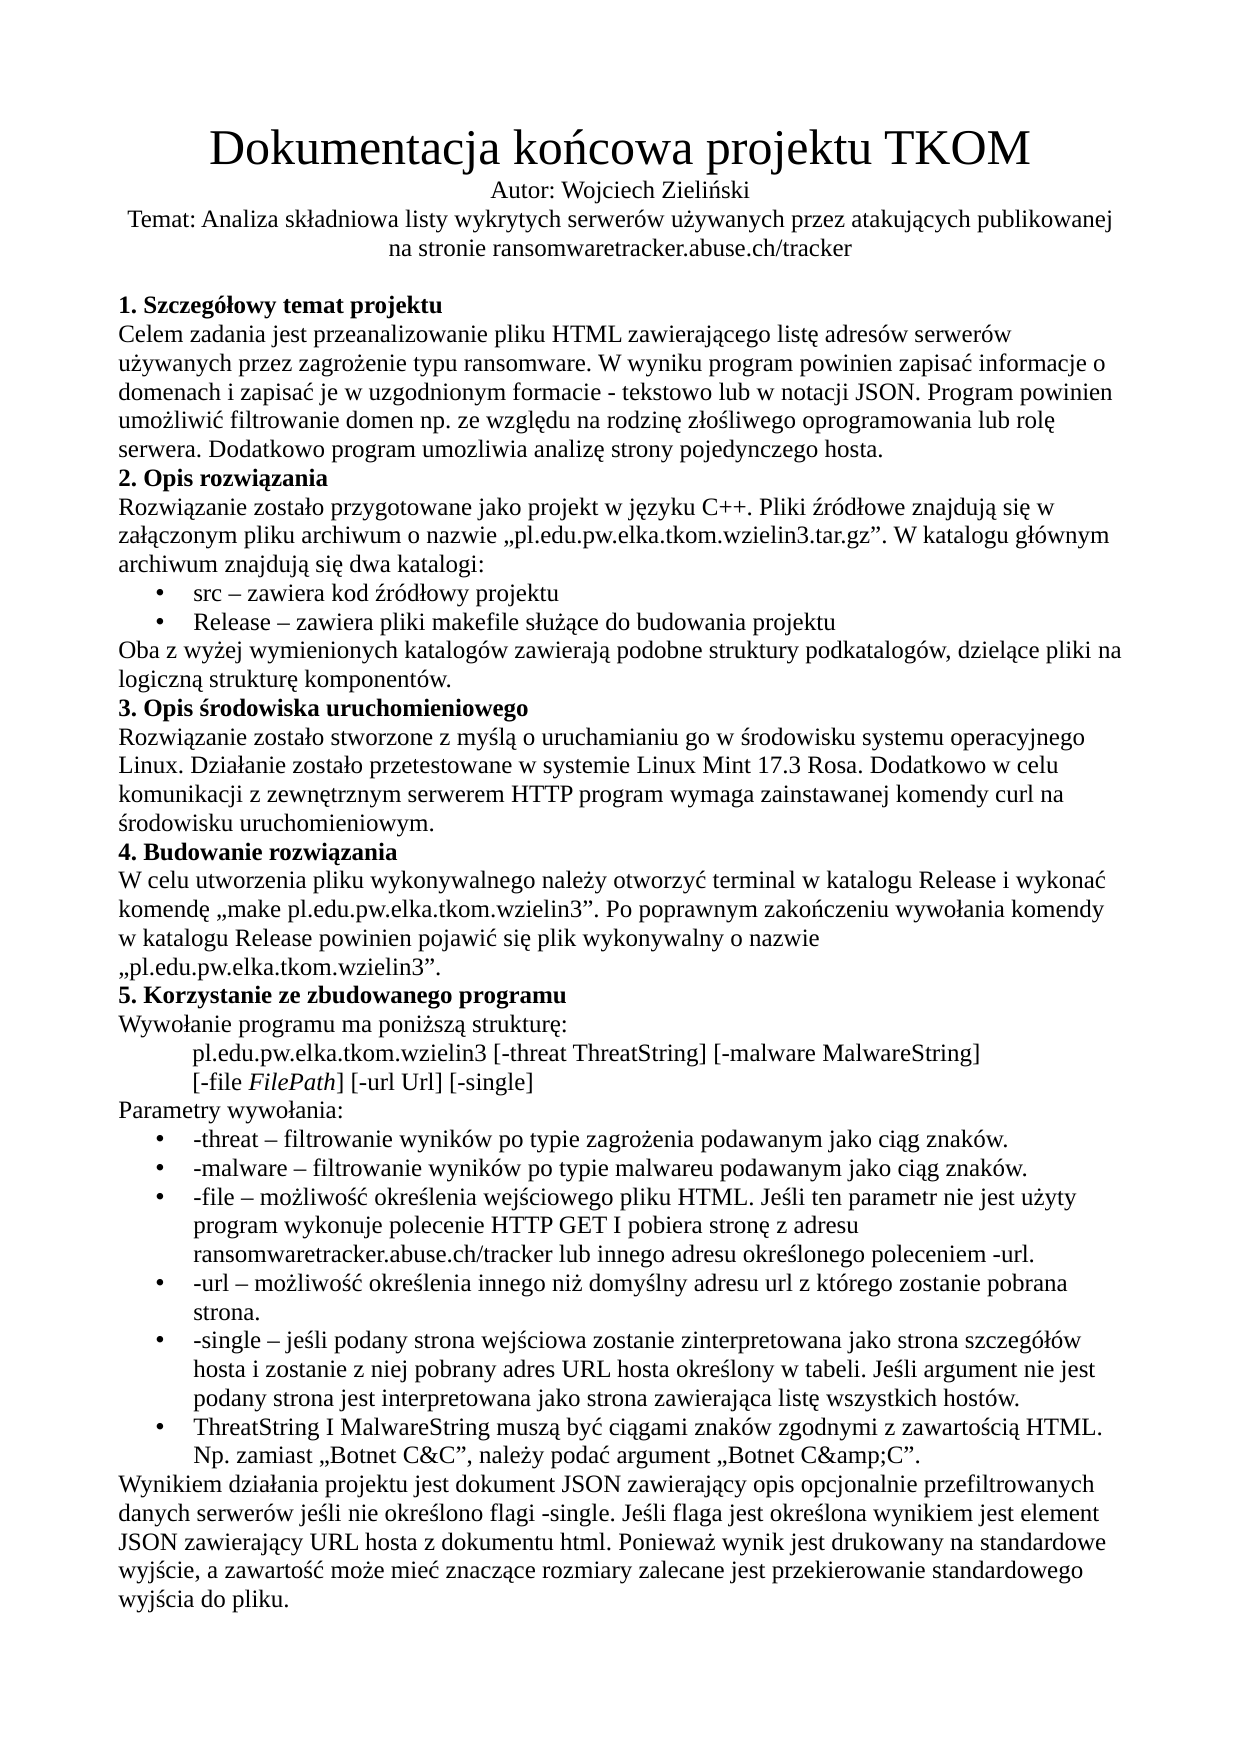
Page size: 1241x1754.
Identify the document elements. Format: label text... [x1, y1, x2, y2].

list -url – możliwość określenia innego niż domyślny adresu url z którego zostanie pobrana strona. [156, 1268, 1122, 1326]
list -single – jeśli podany strona wejściowa zostanie zinterpretowana jako strona szczegółów hosta i zostanie z niej pobrany adres URL hosta określony w tabeli. Jeśli argument nie jest podany strona jest interpretowana jako strona zawierająca listę wszystkich hostów. [156, 1326, 1122, 1412]
text Oba z wyżej wymienionych katalogów zawierają podobne struktury podkatalogów, dzielące pliki na logiczną strukturę komponentów. [118, 636, 1122, 693]
text Celem zadania jest przeanalizowanie pliku HTML zawierającego listę adresów serwerów używanych przez zagrożenie typu ransomware. W wyniku program powinien zapisać informacje o domenach i zapisać je w uzgodnionym formacie - tekstowo lub w notacji JSON. Program powinien umożliwić filtrowanie domen np. ze względu na rodzinę złośliwego oprogramowania lub rolę serwera. Dodatkowo program umozliwia analizę strony pojedynczego hosta. [118, 319, 1122, 463]
text Rozwiązanie zostało przygotowane jako projekt w języku C++. Pliki źródłowe znajdują się w załączonym pliku archiwum o nazwie „pl.edu.pw.elka.tkom.wzielin3.tar.gz”. W katalogu głównym archiwum znajdują się dwa katalogi: [118, 492, 1122, 578]
list Release – zawiera pliki makefile służące do budowania projektu [156, 607, 1122, 636]
text Dokumentacja końcowa projektu TKOM [118, 118, 1122, 176]
text 2. Opis rozwiązania [118, 463, 1122, 492]
list src – zawiera kod źródłowy projektu [156, 578, 1122, 607]
text Autor: Wojciech Zieliński [118, 176, 1122, 204]
text Temat: Analiza składniowa listy wykrytych serwerów używanych przez atakujących publikowanej na stronie ransomwaretracker.abuse.ch/tracker [118, 204, 1122, 262]
text W celu utworzenia pliku wykonywalnego należy otworzyć terminal w katalogu Release i wykonać komendę „make pl.edu.pw.elka.tkom.wzielin3”. Po poprawnym zakończeniu wywołania komendy w katalogu Release powinien pojawić się plik wykonywalny o nazwie „pl.edu.pw.elka.tkom.wzielin3”. [118, 866, 1122, 981]
text 5. Korzystanie ze zbudowanego programu [118, 981, 1122, 1009]
text 1. Szczegółowy temat projektu [118, 291, 1122, 319]
list -malware – filtrowanie wyników po typie malwareu podawanym jako ciąg znaków. [156, 1153, 1122, 1182]
text Rozwiązanie zostało stworzone z myślą o uruchamianiu go w środowisku systemu operacyjnego Linux. Działanie zostało przetestowane w systemie Linux Mint 17.3 Rosa. Dodatkowo w celu komunikacji z zewnętrznym serwerem HTTP program wymaga zainstawanej komendy curl na środowisku uruchomieniowym. [118, 722, 1122, 837]
list -threat – filtrowanie wyników po typie zagrożenia podawanym jako ciąg znaków. [156, 1124, 1122, 1153]
text 3. Opis środowiska uruchomieniowego [118, 693, 1122, 722]
text 4. Budowanie rozwiązania [118, 837, 1122, 866]
text [-file FilePath] [-url Url] [-single] [192, 1067, 1122, 1096]
text Wynikiem działania projektu jest dokument JSON zawierający opis opcjonalnie przefiltrowanych danych serwerów jeśli nie określono flagi -single. Jeśli flaga jest określona wynikiem jest element JSON zawierający URL hosta z dokumentu html. Ponieważ wynik jest drukowany na standardowe wyjście, a zawartość może mieć znaczące rozmiary zalecane jest przekierowanie standardowego wyjścia do pliku. [118, 1469, 1122, 1613]
list -file – możliwość określenia wejściowego pliku HTML. Jeśli ten parametr nie jest użyty program wykonuje polecenie HTTP GET I pobiera stronę z adresu ransomwaretracker.abuse.ch/tracker lub innego adresu określonego poleceniem -url. [156, 1182, 1122, 1268]
text Parametry wywołania: [118, 1096, 1122, 1124]
text Wywołanie programu ma poniższą strukturę: [118, 1009, 1122, 1038]
list ThreatString I MalwareString muszą być ciągami znaków zgodnymi z zawartością HTML. Np. zamiast „Botnet C&C”, należy podać argument „Botnet C&amp;C”. [156, 1412, 1122, 1469]
text pl.edu.pw.elka.tkom.wzielin3 [-threat ThreatString] [-malware MalwareString] [192, 1038, 1122, 1067]
